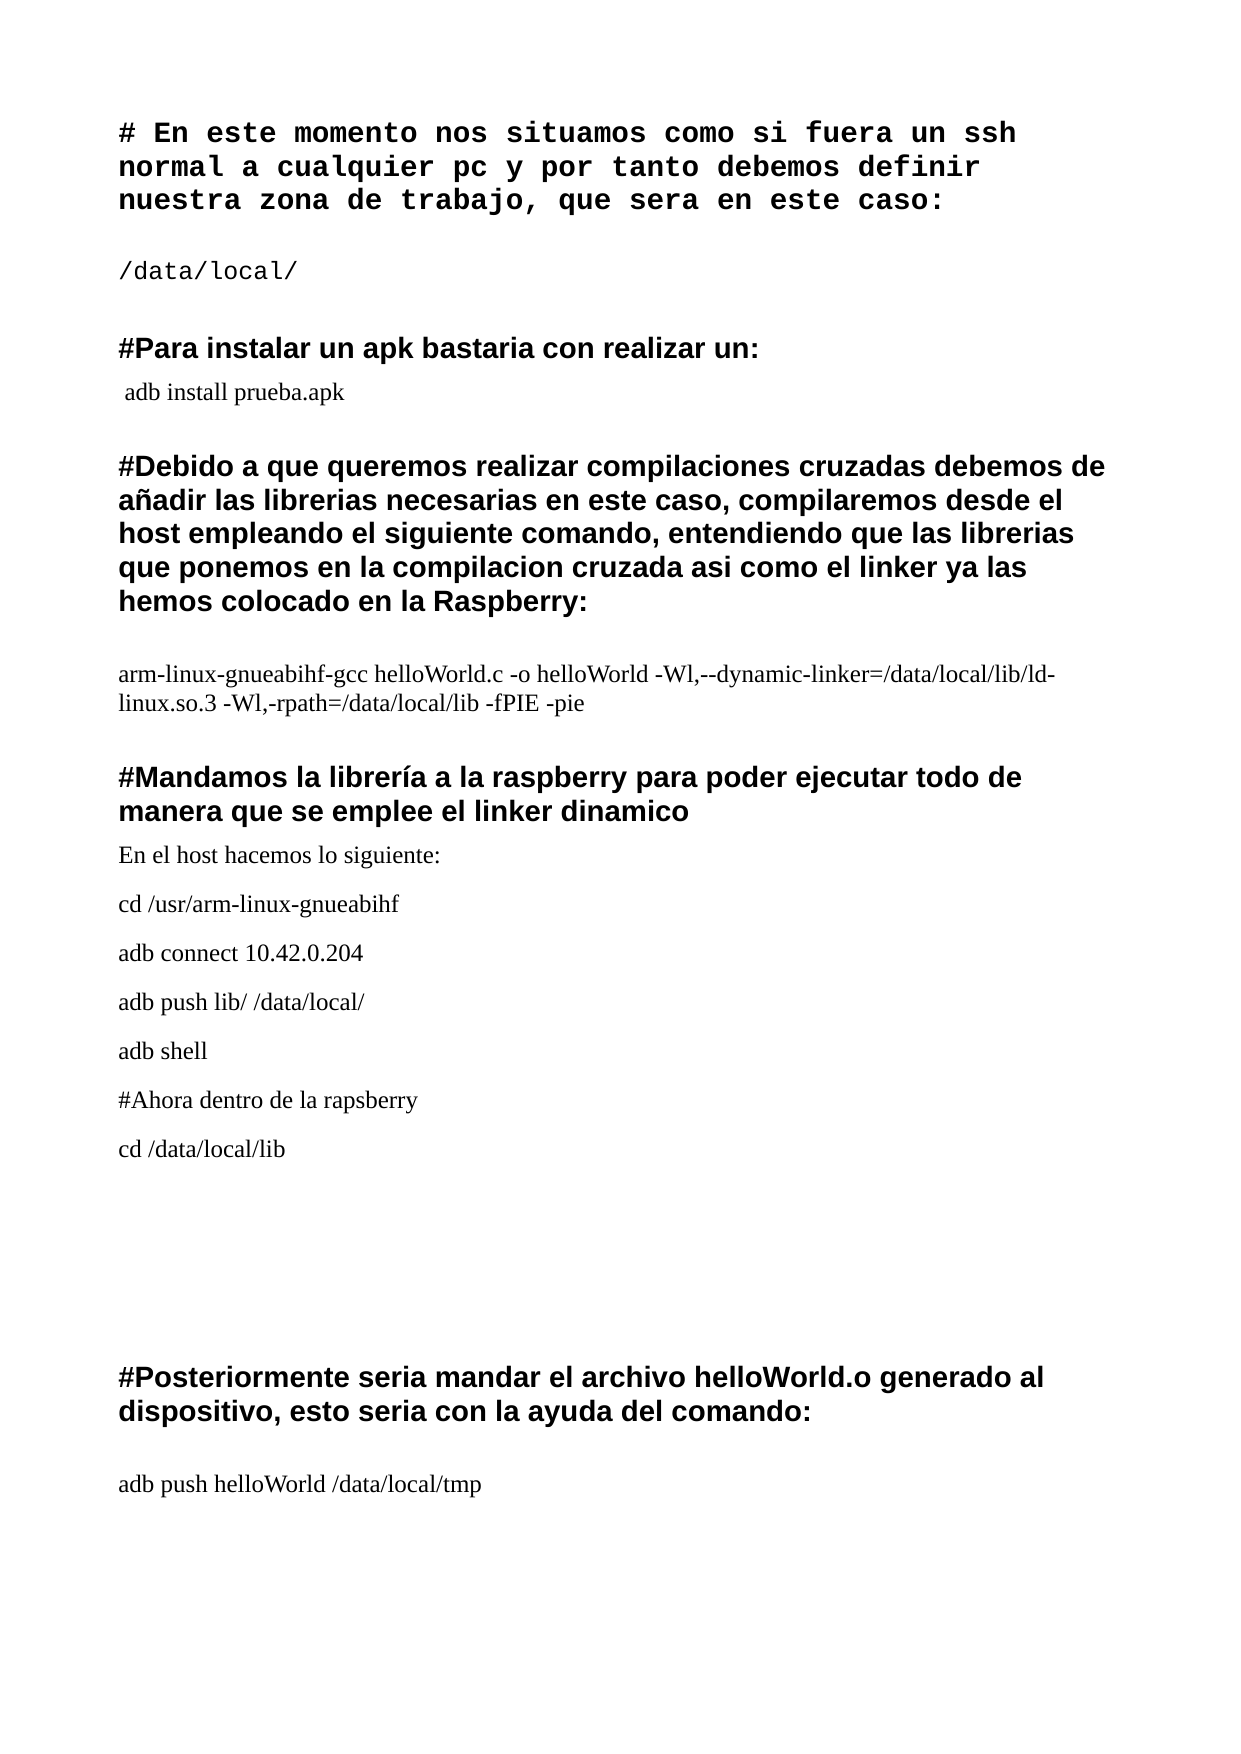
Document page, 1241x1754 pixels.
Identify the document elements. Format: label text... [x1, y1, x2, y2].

text arm-linux-gnueabihf-gcc helloWorld.c -o helloWorld -Wl,--dynamic-linker=/data/local/lib/ld-linux.so.3 -Wl,-rpath=/data/local/lib -fPIE -pie [118, 659, 1122, 716]
text /data/local/ [118, 259, 1122, 287]
subtitle # En este momento nos situamos como si fuera un ssh normal a cualquier pc y por tanto debemos definir nuestra zona de trabajo, que sera en este caso: [118, 118, 1122, 218]
text cd /usr/arm-linux-gnueabihf [118, 889, 1122, 918]
subtitle #Posteriormente seria mandar el archivo helloWorld.o generado al dispositivo, esto seria con la ayuda del comando: [118, 1360, 1122, 1428]
text adb connect 10.42.0.204 [118, 938, 1122, 967]
text #Ahora dentro de la rapsberry [118, 1085, 1122, 1114]
subtitle #Mandamos la librería a la raspberry para poder ejecutar todo de manera que se emplee el linker dinamico [118, 760, 1122, 827]
text cd /data/local/lib [118, 1134, 1122, 1163]
text adb install prueba.apk [118, 377, 1122, 406]
text En el host hacemos lo siguiente: [118, 840, 1122, 868]
text adb push lib/ /data/local/ [118, 987, 1122, 1016]
text adb shell [118, 1036, 1122, 1065]
subtitle #Para instalar un apk bastaria con realizar un: [118, 331, 1122, 364]
text adb push helloWorld /data/local/tmp [118, 1469, 1122, 1498]
subtitle #Debido a que queremos realizar compilaciones cruzadas debemos de añadir las librerias necesarias en este caso, compilaremos desde el host empleando el siguiente comando, entendiendo que las librerias que ponemos en la compilacion cruzada asi como el linker ya las hemos colocado en la Raspberry: [118, 449, 1122, 618]
